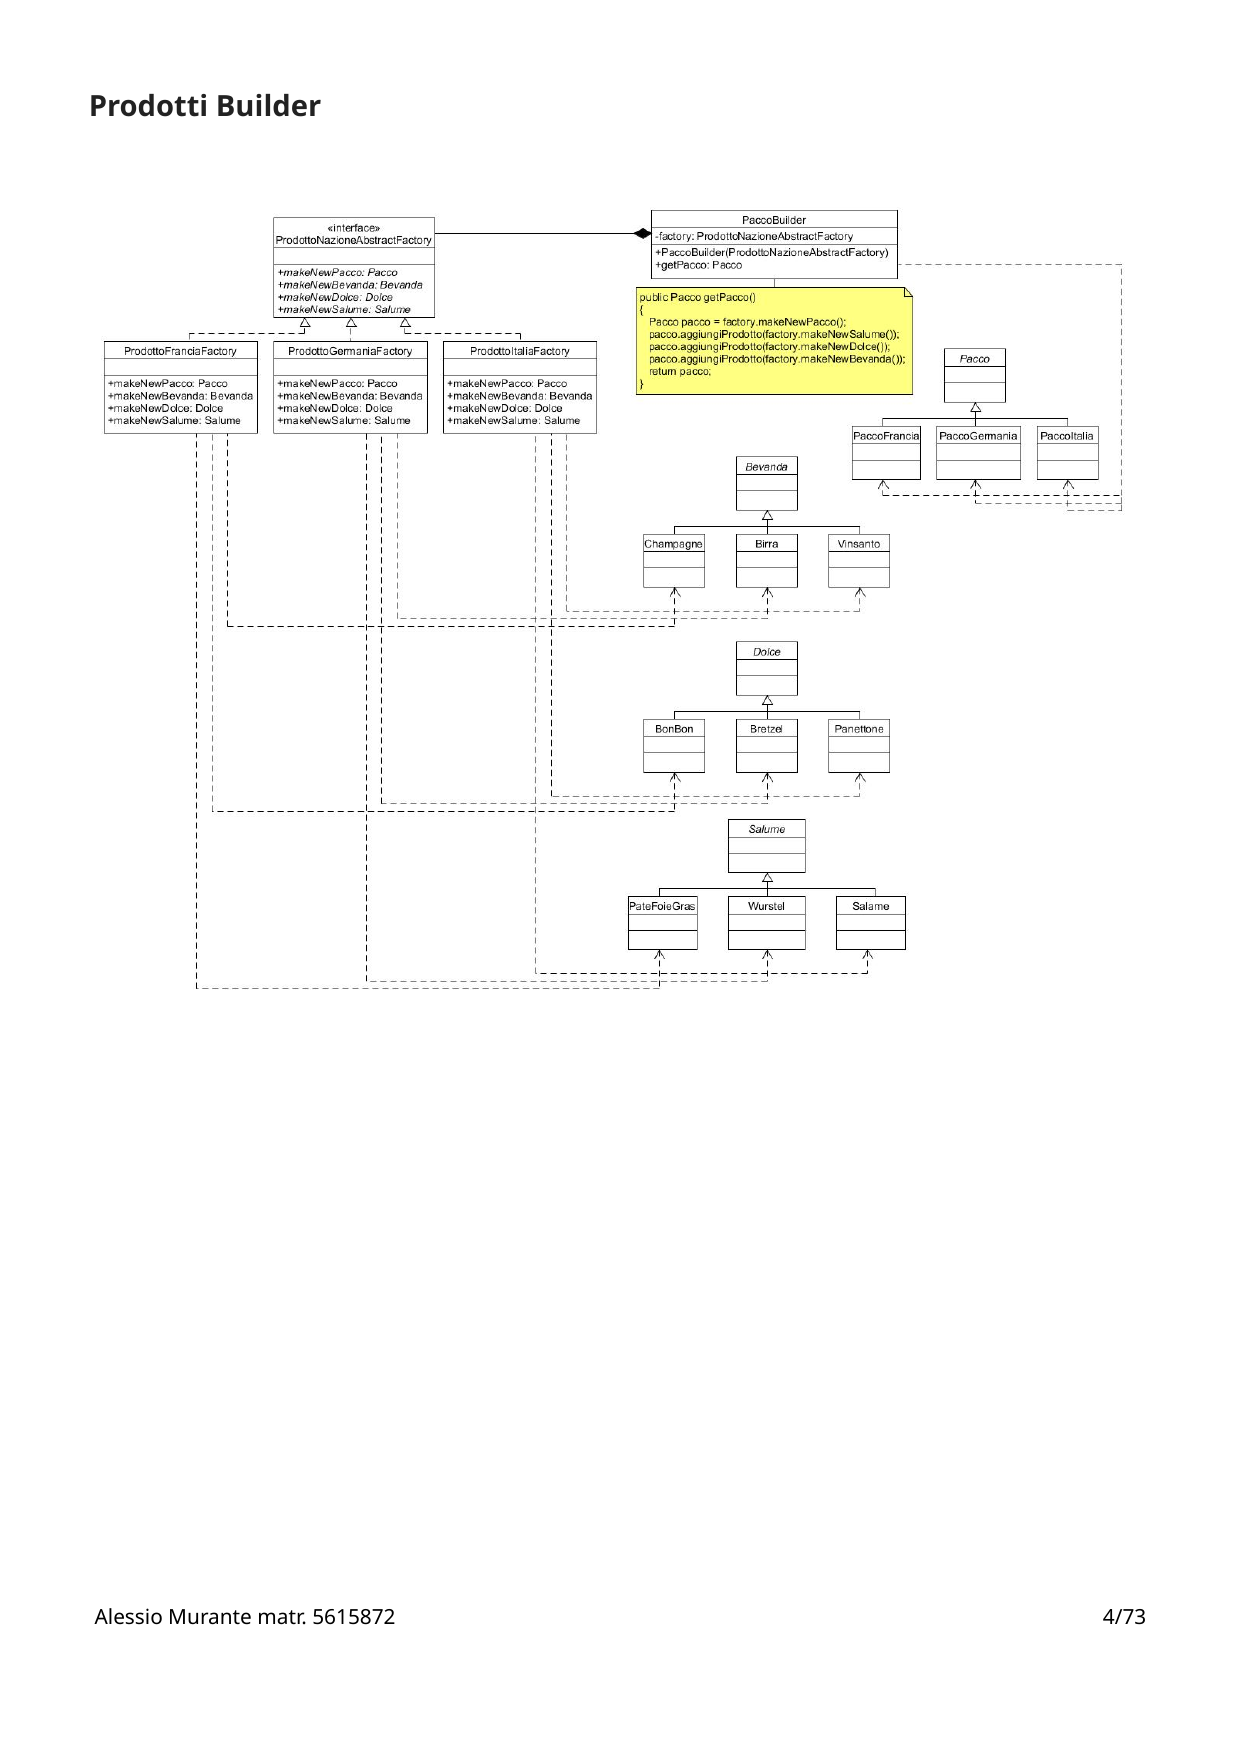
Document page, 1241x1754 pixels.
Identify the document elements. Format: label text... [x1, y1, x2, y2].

picture [88, 194, 1152, 1019]
text Prodotti Builder [88, 88, 1152, 124]
